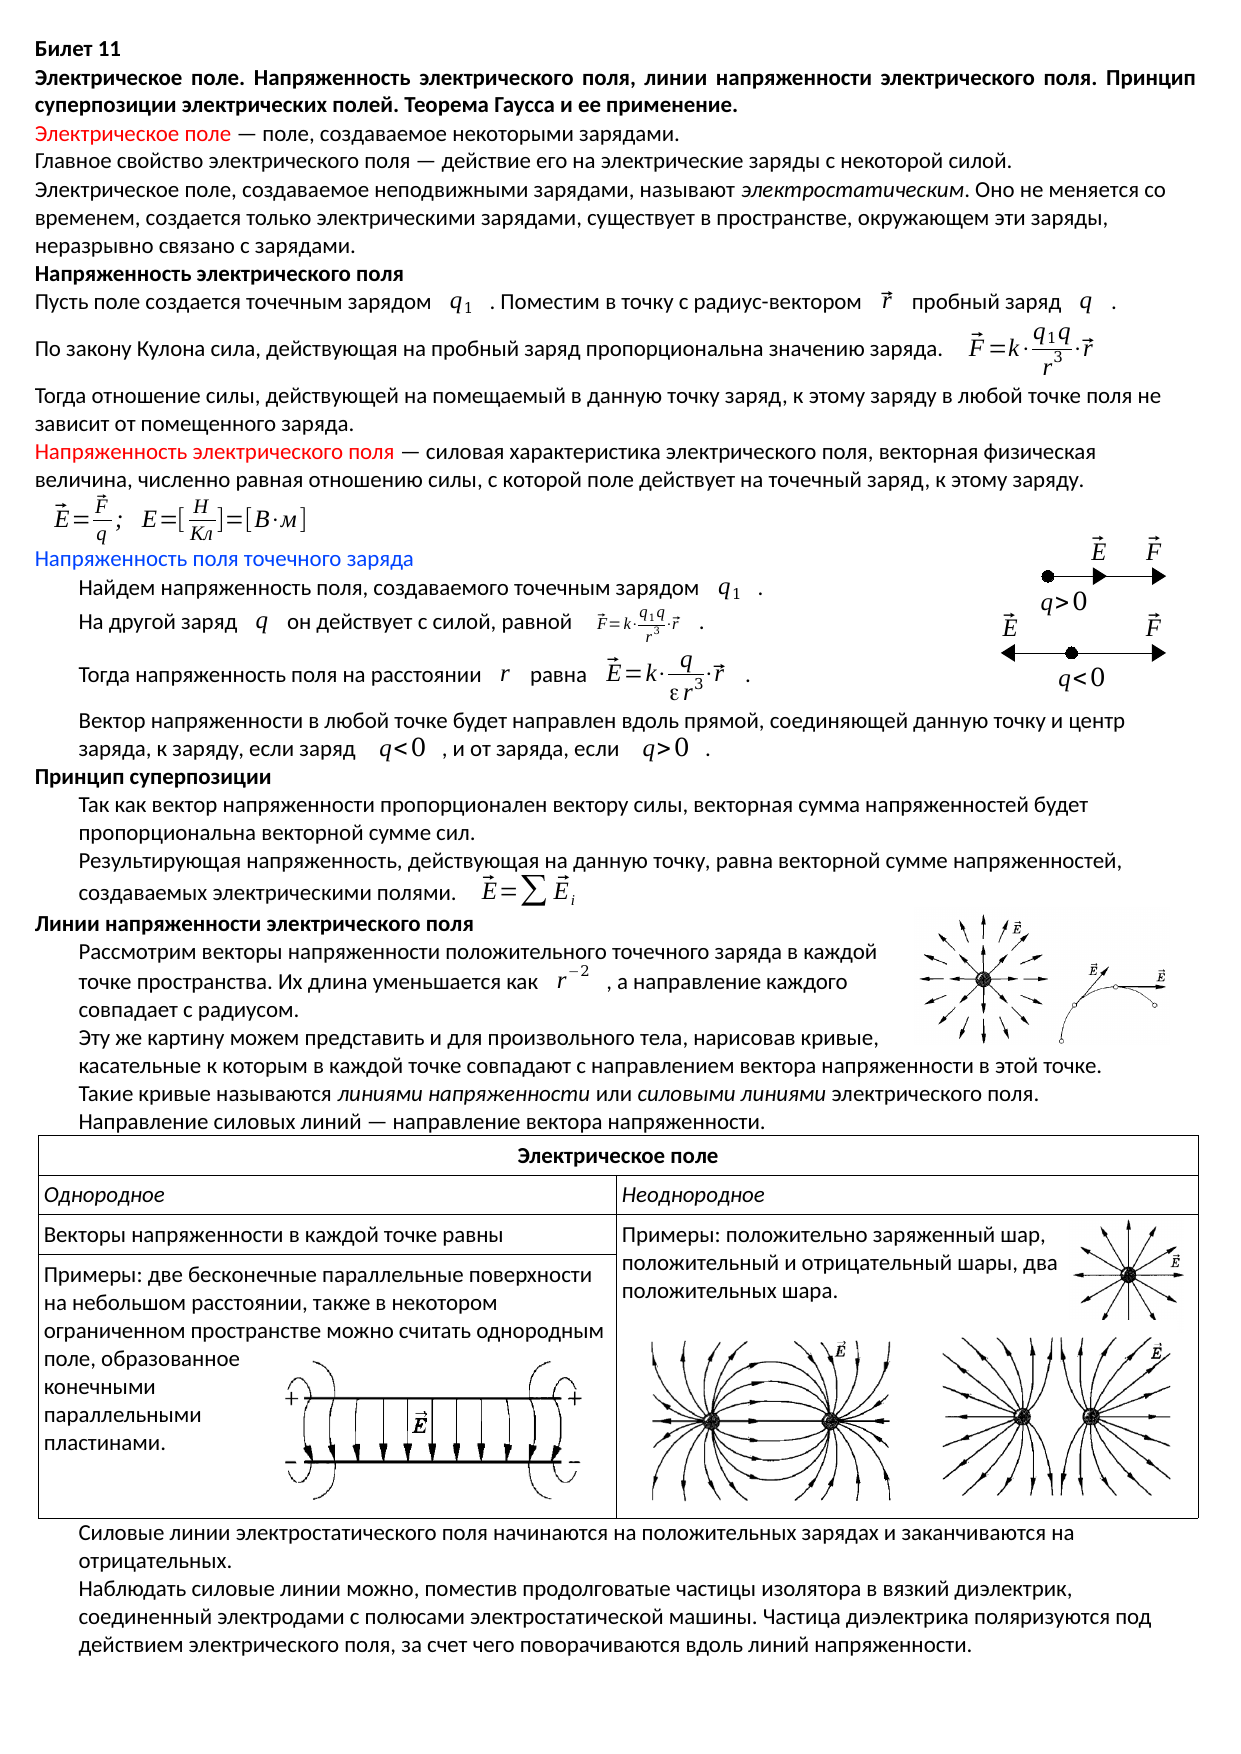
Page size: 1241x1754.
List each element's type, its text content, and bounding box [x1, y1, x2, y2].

picture [913, 907, 1062, 1045]
text Так как вектор напряженности пропорционален вектору силы, векторная сумма напряженностей будет пропорциональна векторной сумме сил. [78, 790, 1197, 846]
text Направление силовых линий — направление вектора напряженности. [78, 1107, 1197, 1135]
table_cell Примеры: положительно заряженный шар, положительный и отрицательный шары, два положительных шара. [617, 1215, 1198, 1518]
table_cell Неоднородное [617, 1176, 1198, 1214]
text [1062, 937, 1197, 1023]
text Результирующая напряженность, действующая на данную точку, равна векторной сумме напряженностей, создаваемых электрическими полями. [78, 846, 1197, 909]
text Электрическое поле, создаваемое неподвижными зарядами, называют электростатическим. Оно не меняется со временем, создается только электрическими зарядами, существует в пространстве, окружающем эти заряды, неразрывно связано с зарядами. [34, 175, 1197, 259]
text Рассмотрим векторы напряженности положительного точечного заряда в каждой точке пространства. Их длина уменьшается как, а направление каждого совпадает с радиусом. [78, 937, 913, 1023]
subtitle Электрическое поле. Напряженность электрического поля, линии напряженности электрического поля. Принцип суперпозиции электрических полей. Теорема Гаусса и ее применение. [34, 63, 1197, 119]
text Напряженность электрического поля [34, 259, 1197, 287]
text Такие кривые называются линиями напряженности или силовыми линиями электрического поля. [78, 1079, 1197, 1107]
picture [635, 1235, 1178, 1509]
text Найдем напряженность поля, создаваемого точечным зарядом. [78, 573, 1197, 603]
text Вектор напряженности в любой точке будет направлен вдоль прямой, соединяющей данную точку и центр заряда, к заряду, если заряд , и от заряда, если . [78, 706, 1197, 762]
table_cell Однородное [39, 1176, 616, 1214]
picture [447, 1356, 609, 1493]
text Тогда напряженность поля на расстоянииравна. [78, 646, 1197, 706]
text Пусть поле создается точечным зарядом. Поместим в точку с радиус-векторомпробный заряд. [34, 287, 1197, 317]
table_header Электрическое поле [39, 1136, 1198, 1175]
text На другой зарядон действует с силой, равной . [78, 603, 1197, 646]
text Принцип суперпозиции [34, 762, 1197, 790]
text Линии напряженности электрического поля [34, 909, 913, 937]
subtitle Билет 11 [34, 34, 1197, 63]
text По закону Кулона сила, действующая на пробный заряд пропорциональна значению заряда. [34, 317, 1197, 381]
text Тогда отношение силы, действующей на помещаемый в данную точку заряд, к этому заряду в любой точке поля не зависит от помещенного заряда. [34, 381, 1197, 437]
table_cell Примеры: две бесконечные параллельные поверхности на небольшом расстоянии, также в некотором ограниченном пространстве можно считать однородным поле, образованное конечными параллельными пластинами. [39, 1255, 616, 1518]
text Наблюдать силовые линии можно, поместив продолговатые частицы изолятора в вязкий диэлектрик, соединенный электродами с полюсами электростатической машины. Частица диэлектрика поляризуются под действием электрического поля, за счет чего поворачиваются вдоль линий напряженности. [78, 1574, 1197, 1658]
text Напряженность электрического поля — силовая характеристика электрического поля, векторная физическая величина, численно равная отношению силы, с которой поле действует на точечный заряд, к этому заряду. [34, 437, 1197, 544]
text Эту же картину можем представить и для произвольного тела, нарисовав кривые, касательные к которым в каждой точке совпадают с направлением вектора напряженности в этой точке. [78, 1023, 1197, 1079]
text Силовые линии электростатического поля начинаются на положительных зарядах и заканчиваются на отрицательных. [78, 1519, 1197, 1574]
text Напряженность поля точечного заряда [34, 544, 1197, 573]
table_cell Векторы напряженности в каждой точке равны [39, 1215, 616, 1254]
text Электрическое поле — поле, создаваемое некоторыми зарядами. [34, 119, 1197, 147]
text [1062, 909, 1197, 937]
text Главное свойство электрического поля — действие его на электрические заряды с некоторой силой. [34, 147, 1197, 175]
